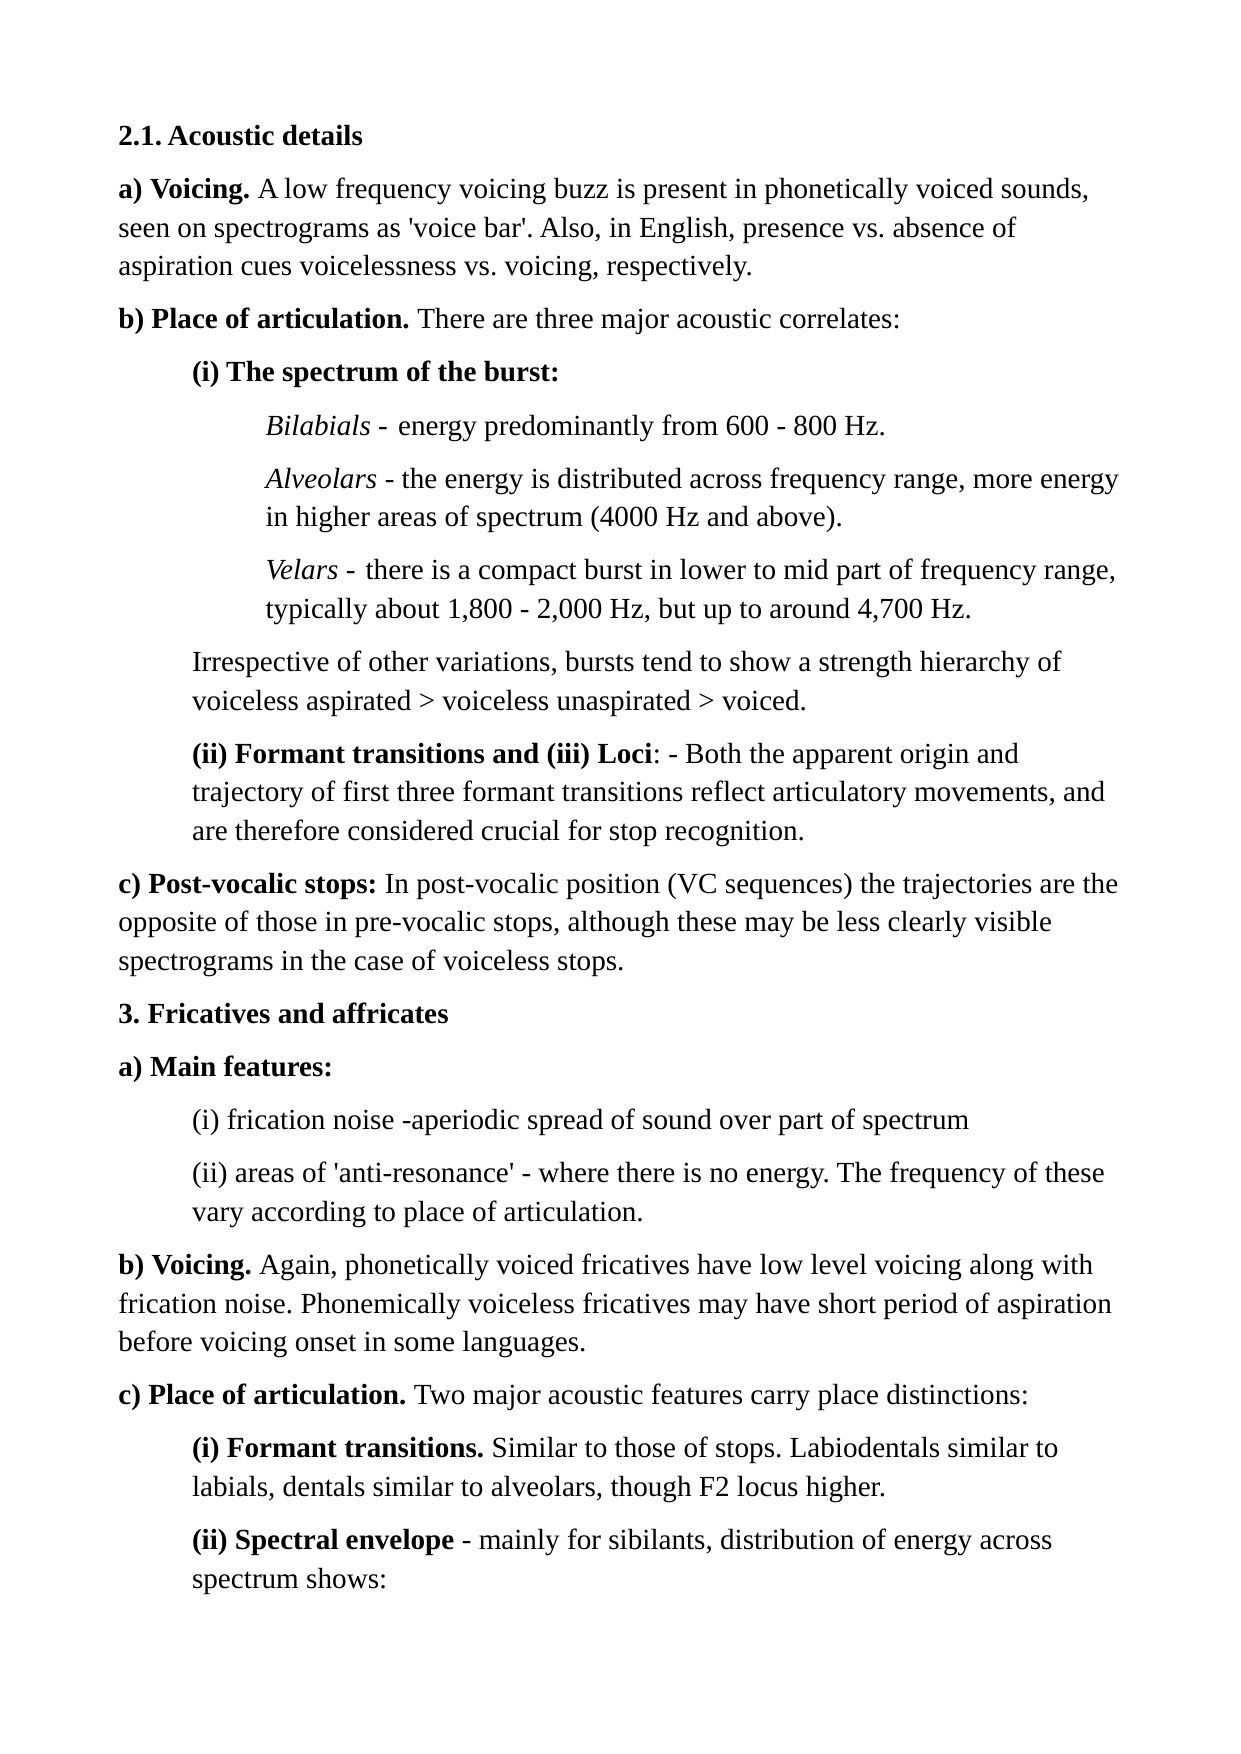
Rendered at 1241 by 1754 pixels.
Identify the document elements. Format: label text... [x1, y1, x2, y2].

text a) Main features: [118, 1049, 1122, 1083]
list (ii) areas of 'anti-resonance' - where there is no energy. The frequency of these vary according to place of articulation. [118, 1156, 1122, 1228]
list (ii) Spectral envelope - mainly for sibilants, distribution of energy across spectrum shows: [118, 1522, 1122, 1594]
list (i) Formant transitions. Similar to those of stops. Labiodentals similar to labials, dentals similar to alveolars, though F2 locus higher. [118, 1431, 1122, 1503]
text b) Place of articulation. There are three major acoustic correlates: [118, 301, 1122, 335]
list Alveolars - the energy is distributed across frequency range, more energy in higher areas of spectrum (4000 Hz and above). [118, 461, 1122, 533]
list Bilabials - energy predominantly from 600 - 800 Hz. [118, 408, 1122, 441]
list (i) frication noise -aperiodic spread of sound over part of spectrum [118, 1102, 1122, 1136]
text a) Voicing. A low frequency voicing buzz is present in phonetically voiced sounds, seen on spectrograms as 'voice bar'. Also, in English, presence vs. absence of aspiration cues voicelessness vs. voicing, respectively. [118, 171, 1122, 282]
list Irrespective of other variations, bursts tend to show a strength hierarchy of voiceless aspirated > voiceless unaspirated > voiced. [118, 644, 1122, 716]
list (ii) Formant transitions and (iii) Loci: - Both the apparent origin and trajectory of first three formant transitions reflect articulatory movements, and are therefore considered crucial for stop recognition. [118, 736, 1122, 846]
list (i) The spectrum of the burst: [118, 354, 1122, 388]
text c) Place of articulation. Two major acoustic features carry place distinctions: [118, 1377, 1122, 1411]
text b) Voicing. Again, phonetically voiced fricatives have low level voicing along with frication noise. Phonemically voiceless fricatives may have short period of aspiration before voicing onset in some languages. [118, 1247, 1122, 1358]
text 2.1. Acoustic details [118, 118, 1122, 152]
text 3. Fricatives and affricates [118, 996, 1122, 1030]
list Velars - there is a compact burst in lower to mid part of frequency range, typically about 1,800 - 2,000 Hz, but up to around 4,700 Hz. [118, 552, 1122, 624]
text c) Post-vocalic stops: In post-vocalic position (VC sequences) the trajectories are the opposite of those in pre-vocalic stops, although these may be less clearly visible spectrograms in the case of voiceless stops. [118, 866, 1122, 977]
